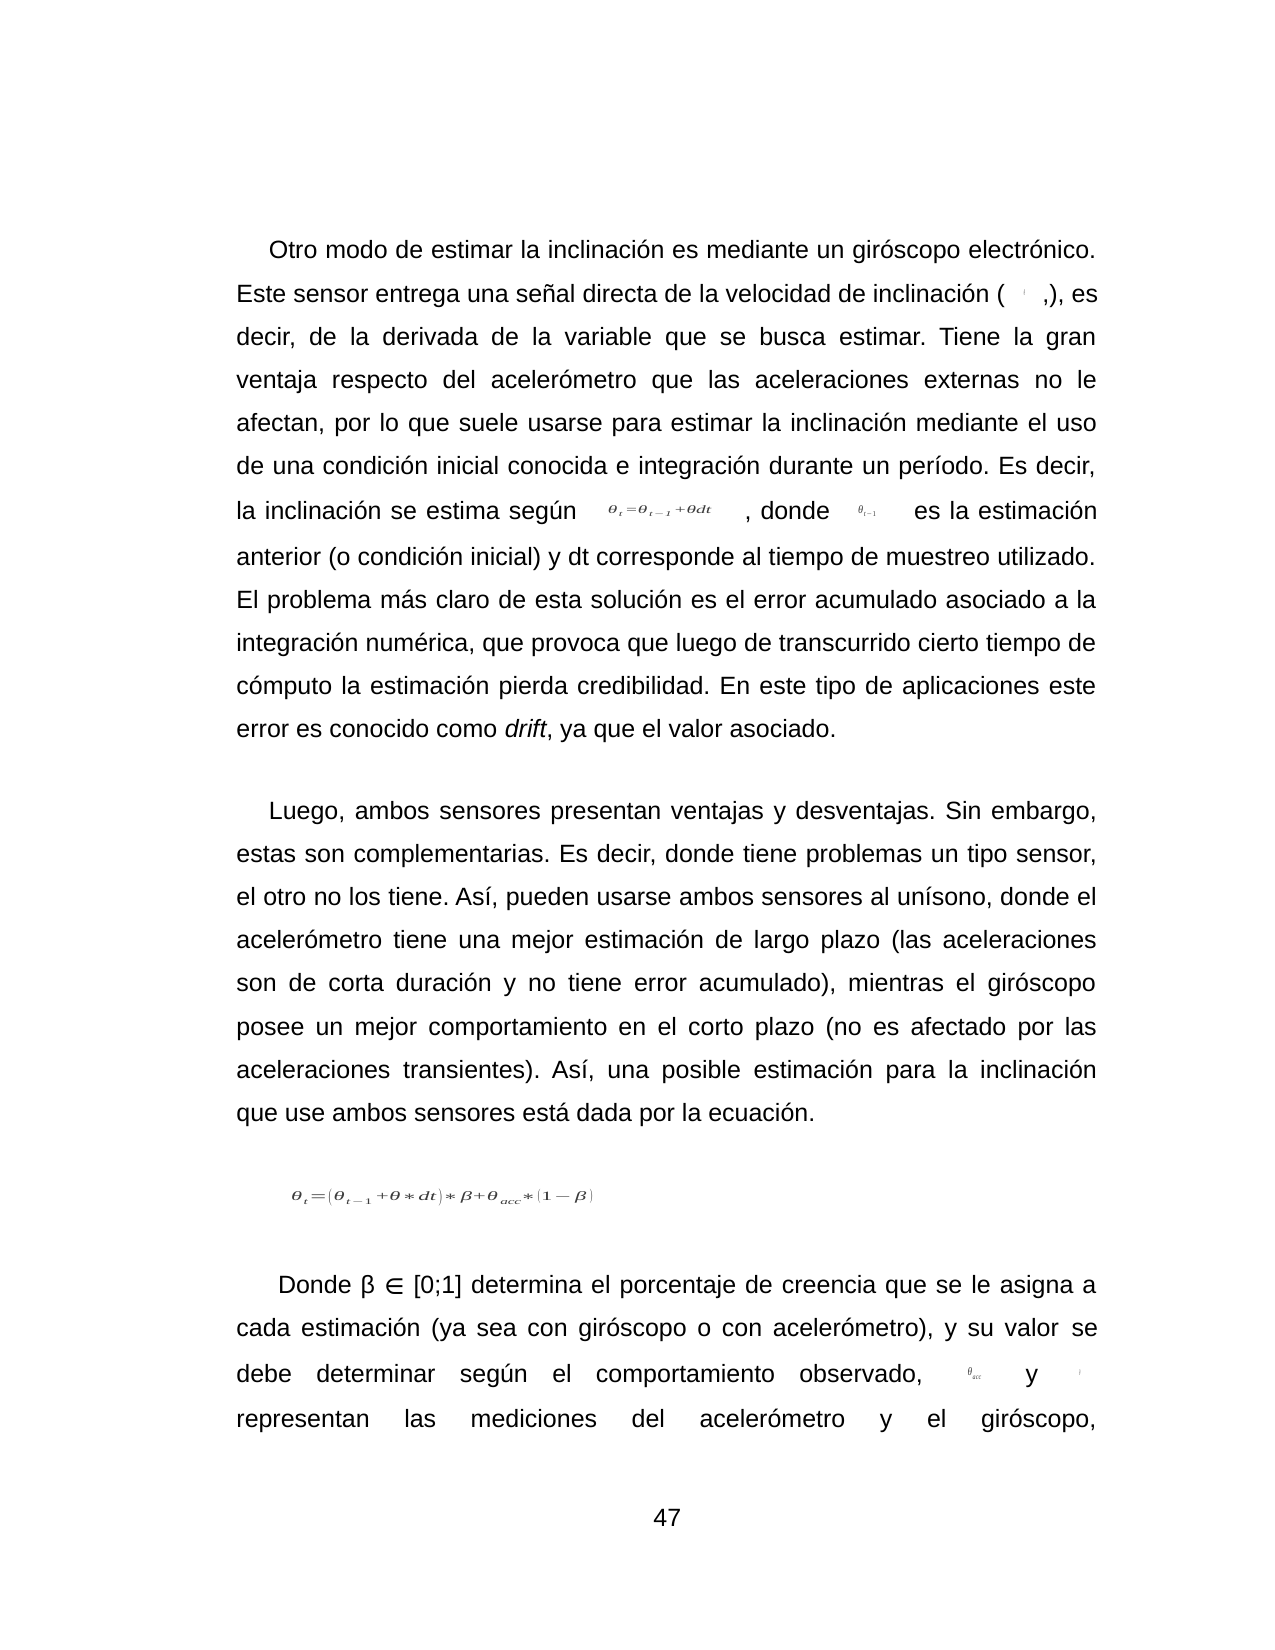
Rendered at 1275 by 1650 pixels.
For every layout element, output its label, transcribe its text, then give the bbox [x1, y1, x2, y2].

text Donde β ∈ [0;1] determina el porcentaje de creencia que se le asigna a cada estimación (ya sea con giróscopo o con acelerómetro), y su valor se debe determinar según el comportamiento observado, y representan las mediciones del acelerómetro y el giróscopo, [236, 1269, 1098, 1433]
text Luego, ambos sensores presentan ventajas y desventajas. Sin embargo, estas son complementarias. Es decir, donde tiene problemas un tipo sensor, el otro no los tiene. Así, pueden usarse ambos sensores al unísono, donde el acelerómetro tiene una mejor estimación de largo plazo (las aceleraciones son de corta duración y no tiene error acumulado), mientras el giróscopo posee un mejor comportamiento en el corto plazo (no es afectado por las aceleraciones transientes). Así, una posible estimación para la inclinación que use ambos sensores está dada por la ecuación. [236, 796, 1098, 1126]
text Otro modo de estimar la inclinación es mediante un giróscopo electrónico. Este sensor entrega una señal directa de la velocidad de inclinación (,), es decir, de la derivada de la variable que se busca estimar. Tiene la gran ventaja respecto del acelerómetro que las aceleraciones externas no le afectan, por lo que suele usarse para estimar la inclinación mediante el uso de una condición inicial conocida e integración durante un período. Es decir, la inclinación se estima según , donde es la estimación anterior (o condición inicial) y dt corresponde al tiempo de muestreo utilizado. El problema más claro de esta solución es el error acumulado asociado a la integración numérica, que provoca que luego de transcurrido cierto tiempo de cómputo la estimación pierda credibilidad. En este tipo de aplicaciones este error es conocido como drift, ya que el valor asociado. [236, 235, 1098, 743]
